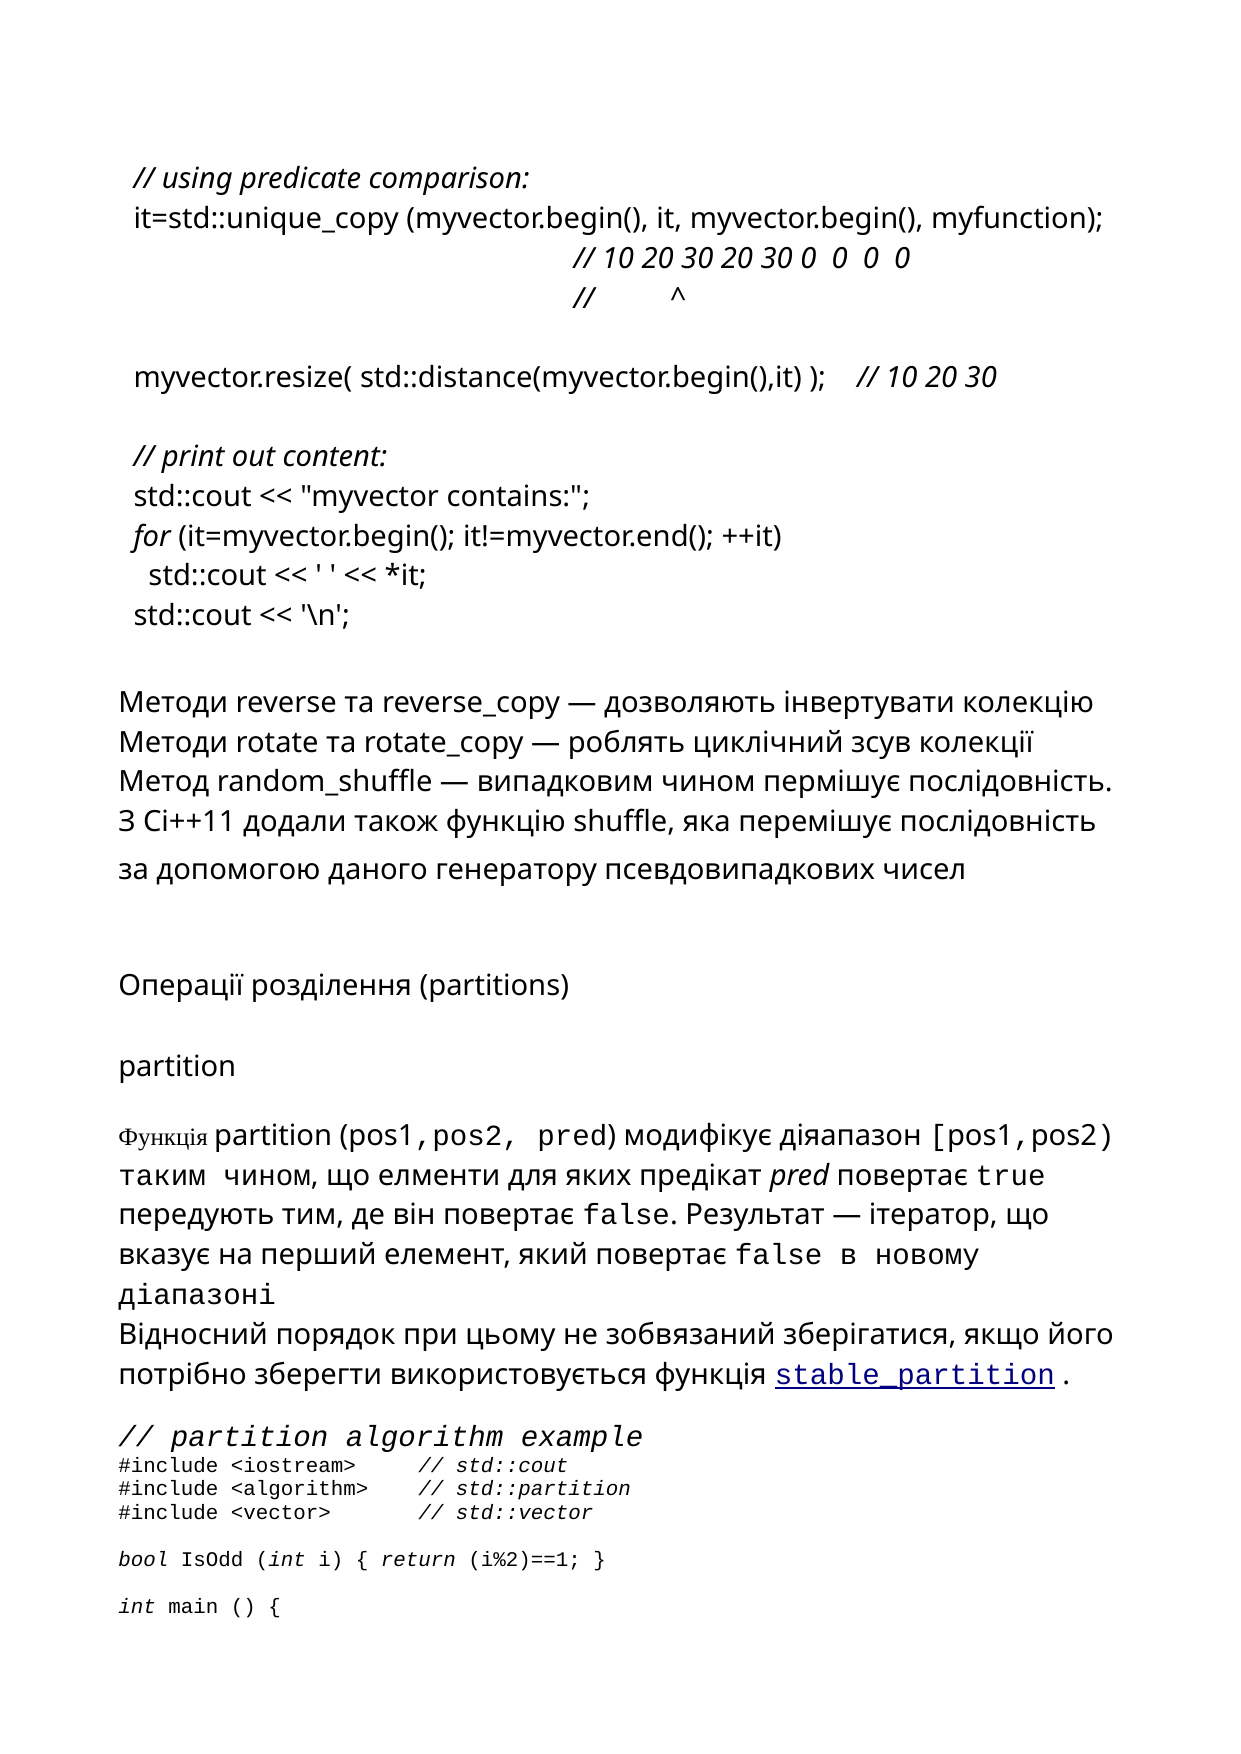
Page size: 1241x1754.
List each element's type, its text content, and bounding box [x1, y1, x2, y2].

text #include <algorithm> // std::partition [118, 1478, 1122, 1502]
text myvector.resize( std::distance(myvector.begin(),it) ); // 10 20 30 [118, 356, 1122, 396]
text it=std::unique_copy (myvector.begin(), it, myvector.begin(), myfunction); [118, 197, 1122, 237]
text Операції розділення (partitions) [118, 964, 1122, 1003]
text // 10 20 30 20 30 0 0 0 0 [118, 237, 1122, 277]
text std::cout << "myvector contains:"; [118, 475, 1122, 515]
text #include <vector> // std::vector [118, 1502, 1122, 1526]
text #include <iostream> // std::cout [118, 1455, 1122, 1478]
text Функція partition (pos1,pos2, pred) модифікує діяапазон [pos1,pos2) таким чином, що елменти для яких предікат pred повертає true передують тим, де він повертає false. Результат — ітератор, що вказує на перший елемент, який повертає false в новому діапазоні Відносний порядок при цьому не зобвязаний зберігатися, якщо його потрібно зберегти використовується функція stable_partition . [118, 1114, 1122, 1422]
text std::cout << '\n'; [118, 594, 1122, 634]
text Методи rotate та rotate_copy — роблять циклічний зсув колекції [118, 721, 1122, 761]
text // print out content: [118, 436, 1122, 475]
subtitle Метод random_shuffle — випадковим чином пермішує послідовність. [118, 761, 1122, 800]
text // partition algorithm example [118, 1422, 1122, 1455]
text int main () { [118, 1597, 1122, 1620]
text Методи reverse та reverse_copy — дозволяють інвертувати колекцію [118, 681, 1122, 721]
text // using predicate comparison: [118, 158, 1122, 197]
text З Сі++11 додали також функцію shuffle, яка перемішує послідовність за допомогою даного генератору псевдовипадкових чисел [118, 800, 1122, 888]
text // ^ [118, 277, 1122, 317]
text bool IsOdd (int i) { return (i%2)==1; } [118, 1549, 1122, 1573]
text std::cout << ' ' << *it; [118, 555, 1122, 594]
text for (it=myvector.begin(); it!=myvector.end(); ++it) [118, 515, 1122, 555]
subtitle partition [118, 1045, 1122, 1085]
